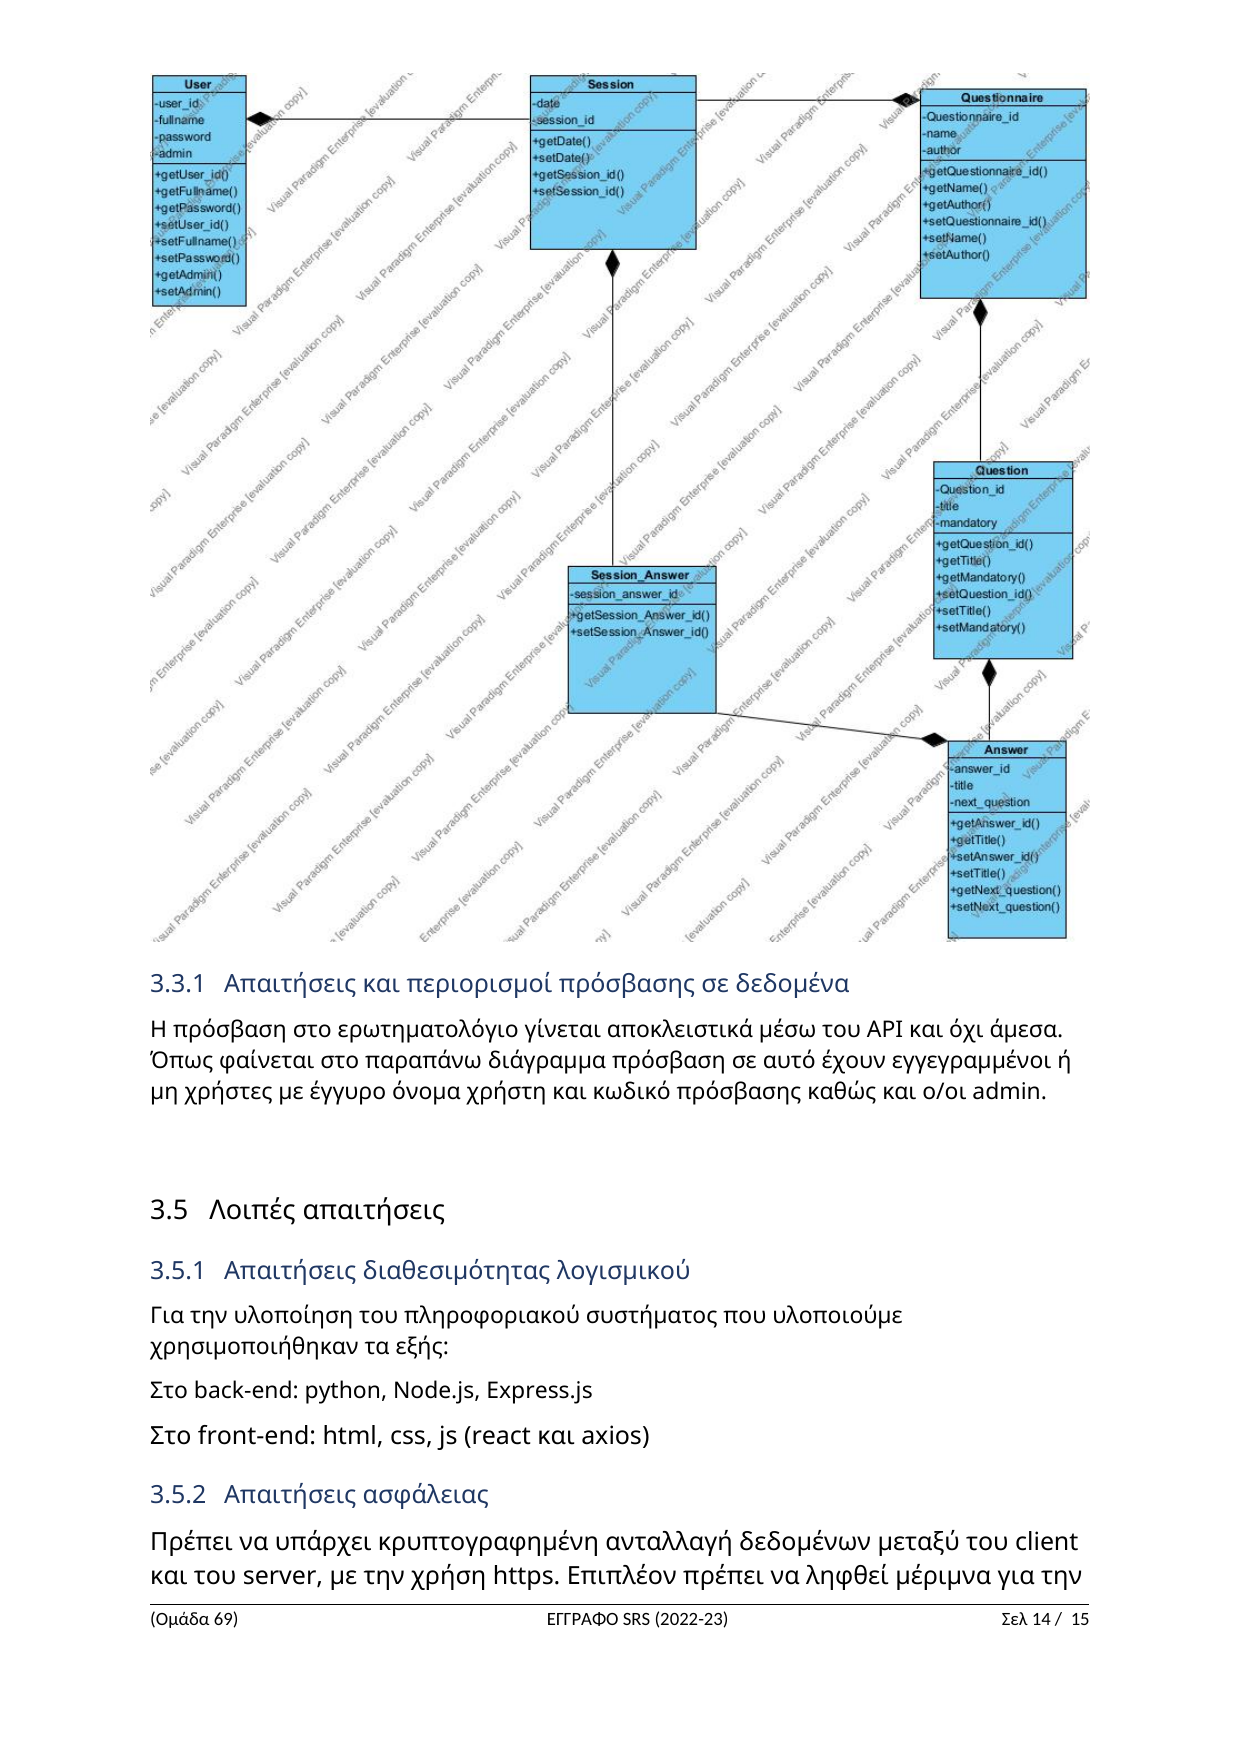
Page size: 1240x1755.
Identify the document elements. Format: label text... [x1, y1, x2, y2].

subtitle 3.5.2 Απαιτήσεις ασφάλειας [150, 1477, 1089, 1511]
text Η πρόσβαση στο ερωτηματολόγιο γίνεται αποκλειστικά μέσω του API και όχι άμεσα. Όπως φαίνεται στο παραπάνω διάγραμμα πρόσβαση σε αυτό έχουν εγγεγραμμένοι ή μη χρήστες με έγγυρο όνομα χρήστη και κωδικό πρόσβασης καθώς και ο/οι admin. [150, 1013, 1089, 1106]
subtitle 3.5.1 Απαιτήσεις διαθεσιμότητας λογισμικού [150, 1252, 1089, 1286]
text Στο back-end: python, Node.js, Express.js [150, 1374, 1089, 1405]
text Πρέπει να υπάρχει κρυπτογραφημένη ανταλλαγή δεδομένων μεταξύ του client και του server, με την χρήση https. Επιπλέον πρέπει να ληφθεί μέριμνα για την [150, 1523, 1089, 1591]
subtitle 3.5 Λοιπές απαιτήσεις [150, 1191, 1089, 1227]
text Για την υλοποίηση του πληροφοριακού συστήματος που υλοποιούμε χρησιμοποιήθηκαν τα εξής: [150, 1299, 1089, 1361]
subtitle 3.3.1 Απαιτήσεις και περιορισμοί πρόσβασης σε δεδομένα [150, 966, 1089, 1000]
text Στο front-end: html, css, js (react και axios) [150, 1418, 1089, 1452]
